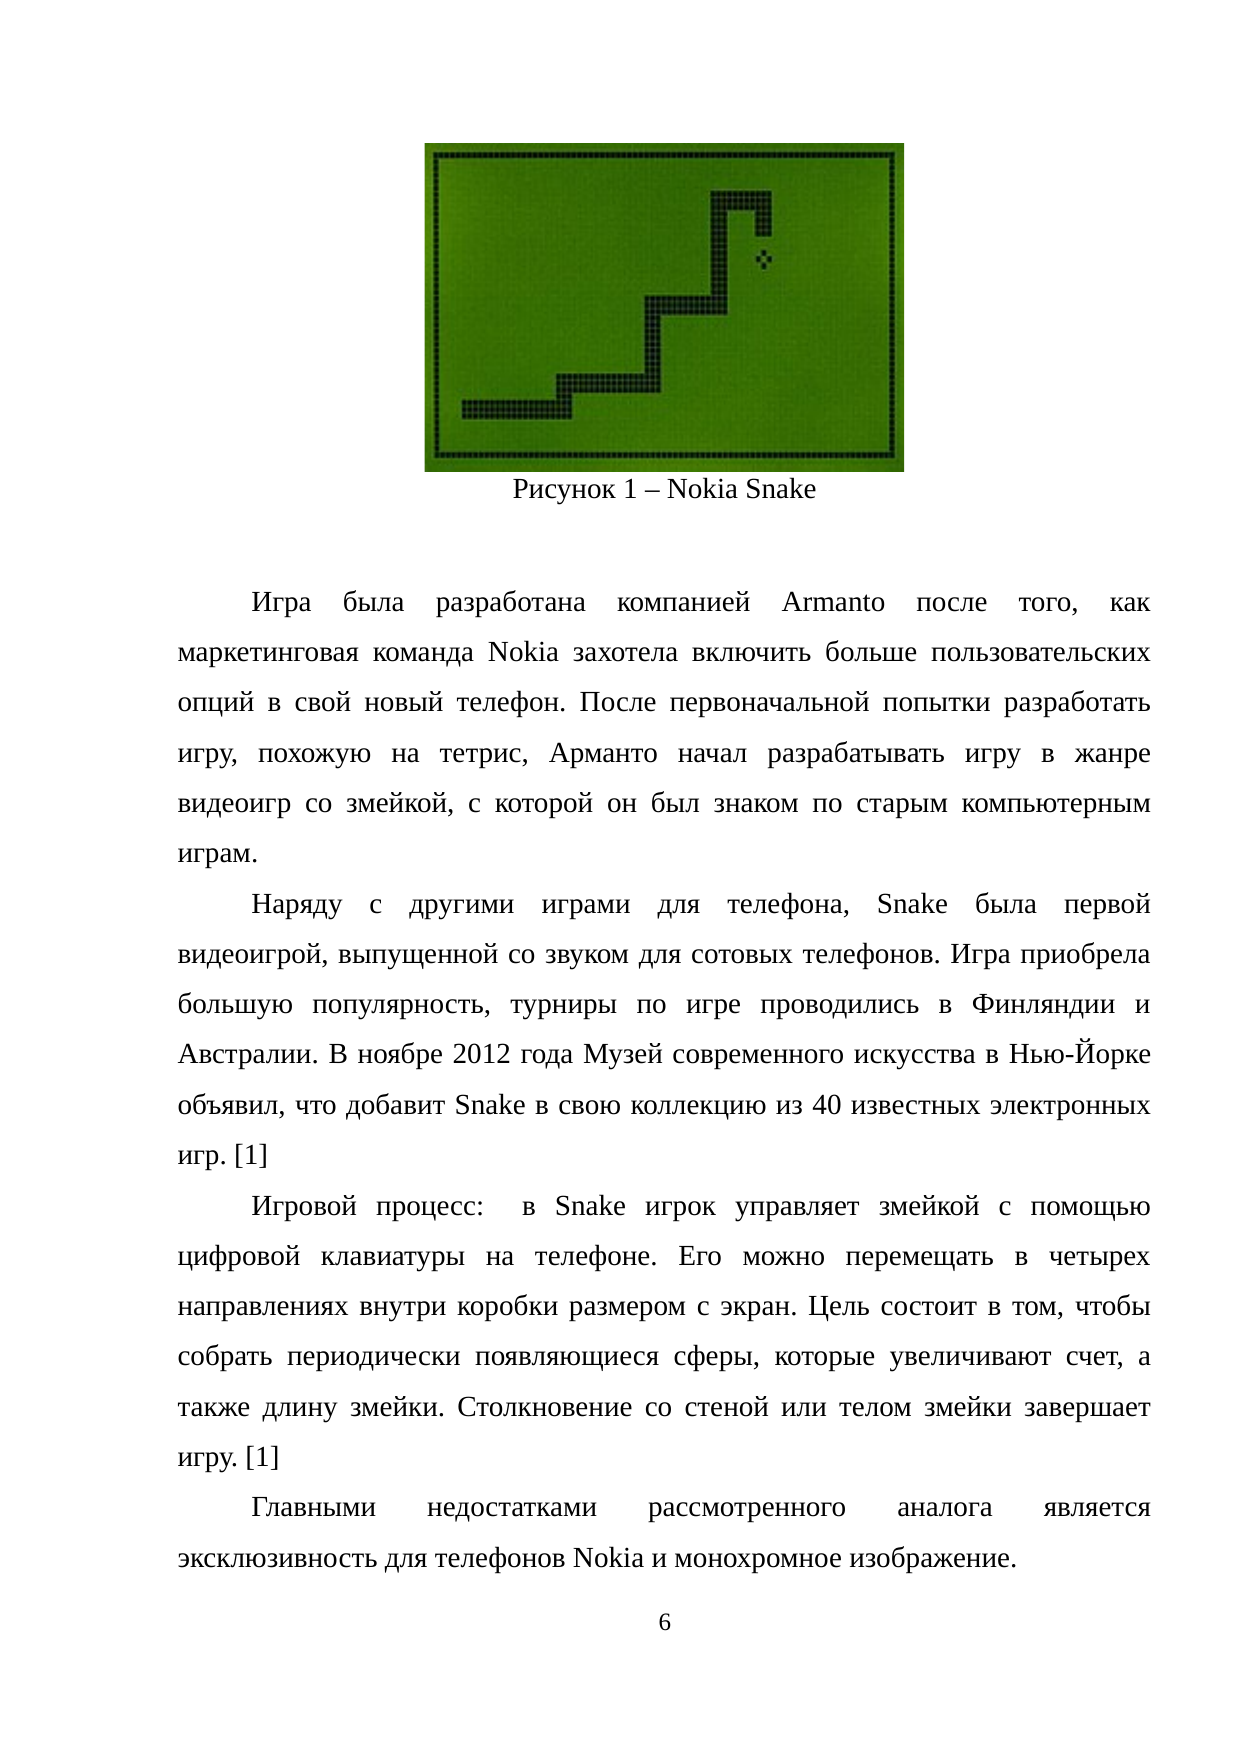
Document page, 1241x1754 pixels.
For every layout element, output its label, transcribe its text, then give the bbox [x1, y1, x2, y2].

text Игровой процесс: в Snake игрок управляет змейкой с помощью цифровой клавиатуры на телефоне. Его можно перемещать в четырех направлениях внутри коробки размером с экран. Цель состоит в том, чтобы собрать периодически появляющиеся сферы, которые увеличивают счет, а также длину змейки. Столкновение со стеной или телом змейки завершает игру. [1] [177, 1188, 1152, 1473]
picture [424, 143, 905, 472]
text Главными недостатками рассмотренного аналога является эксклюзивность для телефонов Nokia и монохромное изображение. [177, 1489, 1152, 1573]
text Наряду с другими играми для телефона, Snake была первой видеоигрой, выпущенной со звуком для сотовых телефонов. Игра приобрела большую популярность, турниры по игре проводились в Финляндии и Австралии. В ноябре 2012 года Музей современного искусства в Нью-Йорке объявил, что добавит Snake в свою коллекцию из 40 известных электронных игр. [1] [177, 886, 1152, 1171]
text Игра была разработана компанией Armanto после того, как маркетинговая команда Nokia захотела включить больше пользовательских опций в свой новый телефон. После первоначальной попытки разработать игру, похожую на тетрис, Арманто начал разрабатывать игру в жанре видеоигр со змейкой, с которой он был знаком по старым компьютерным играм. [177, 584, 1152, 869]
text Рисунок 1 – Nokia Snake [419, 143, 909, 505]
